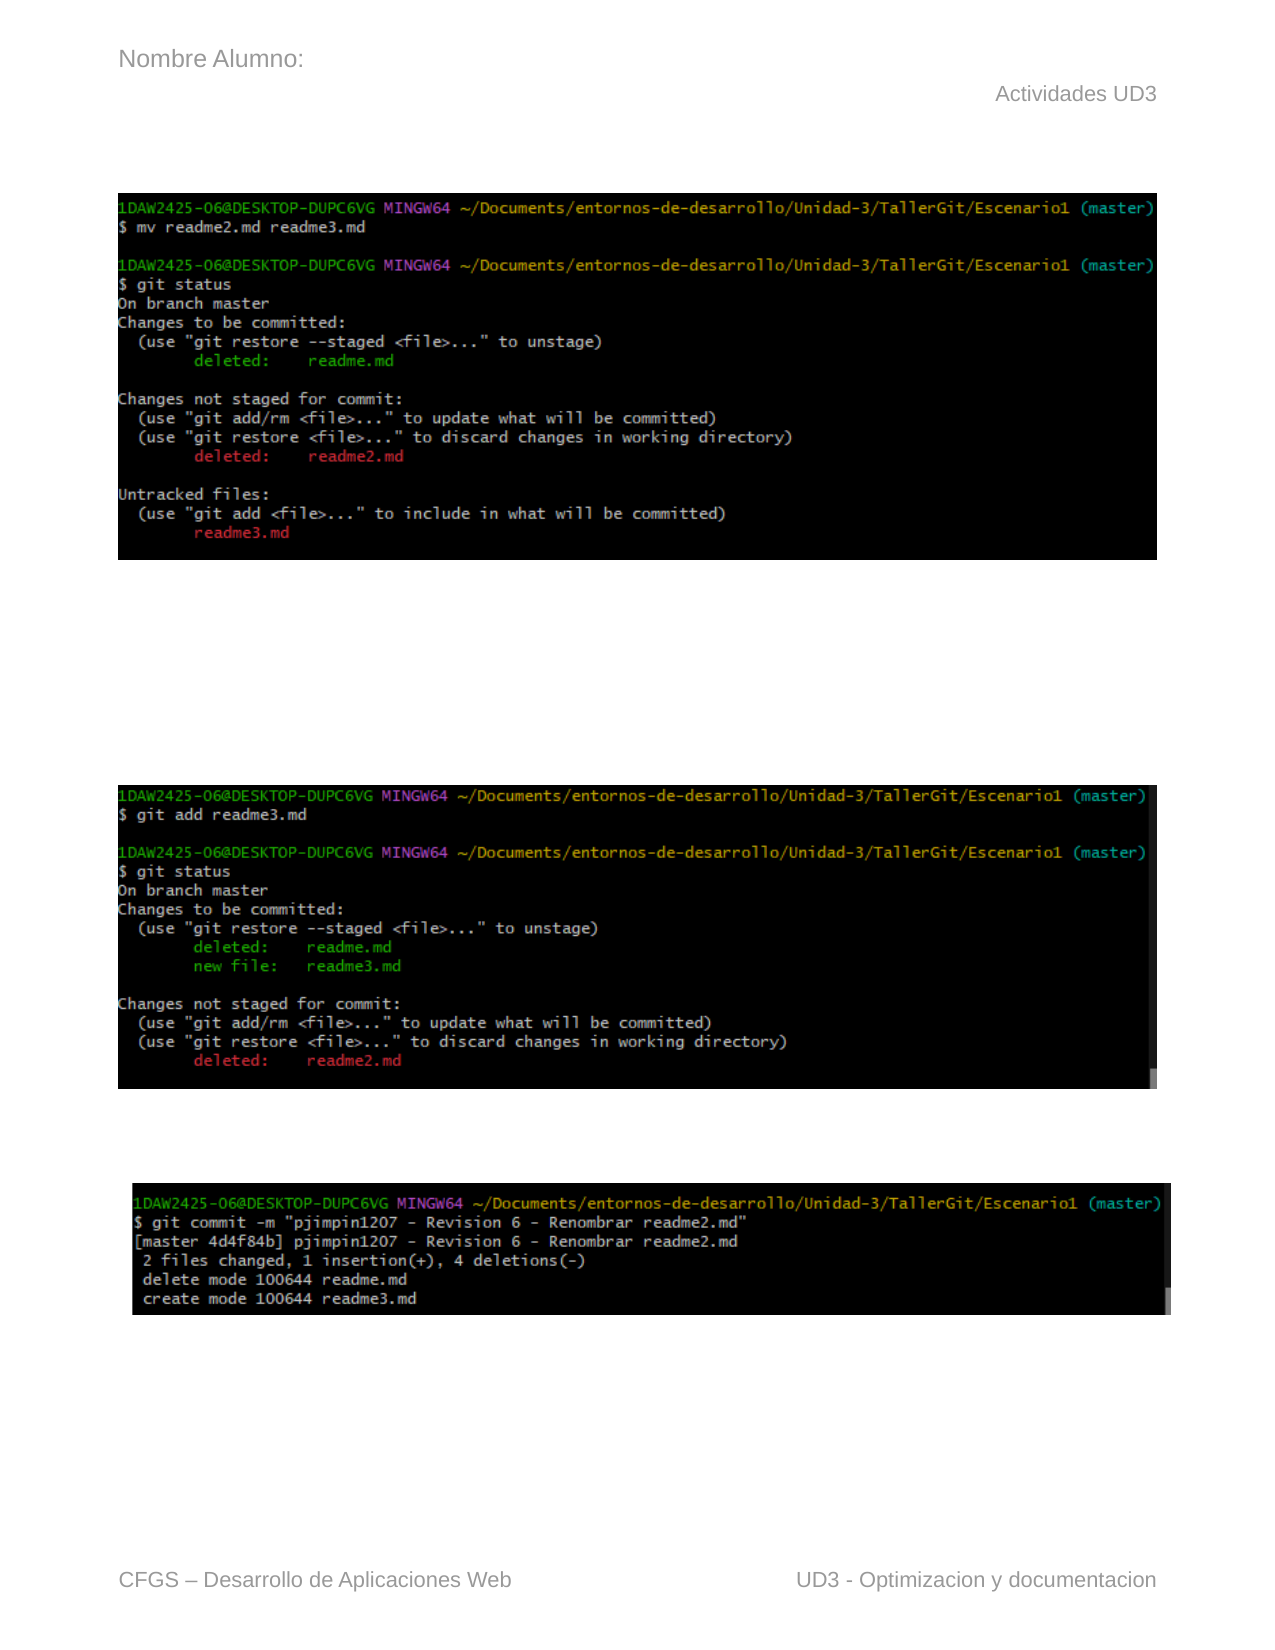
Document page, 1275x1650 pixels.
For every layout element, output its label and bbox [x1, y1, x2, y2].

picture [118, 193, 1157, 560]
picture [118, 785, 1157, 1089]
picture [132, 1183, 1171, 1315]
